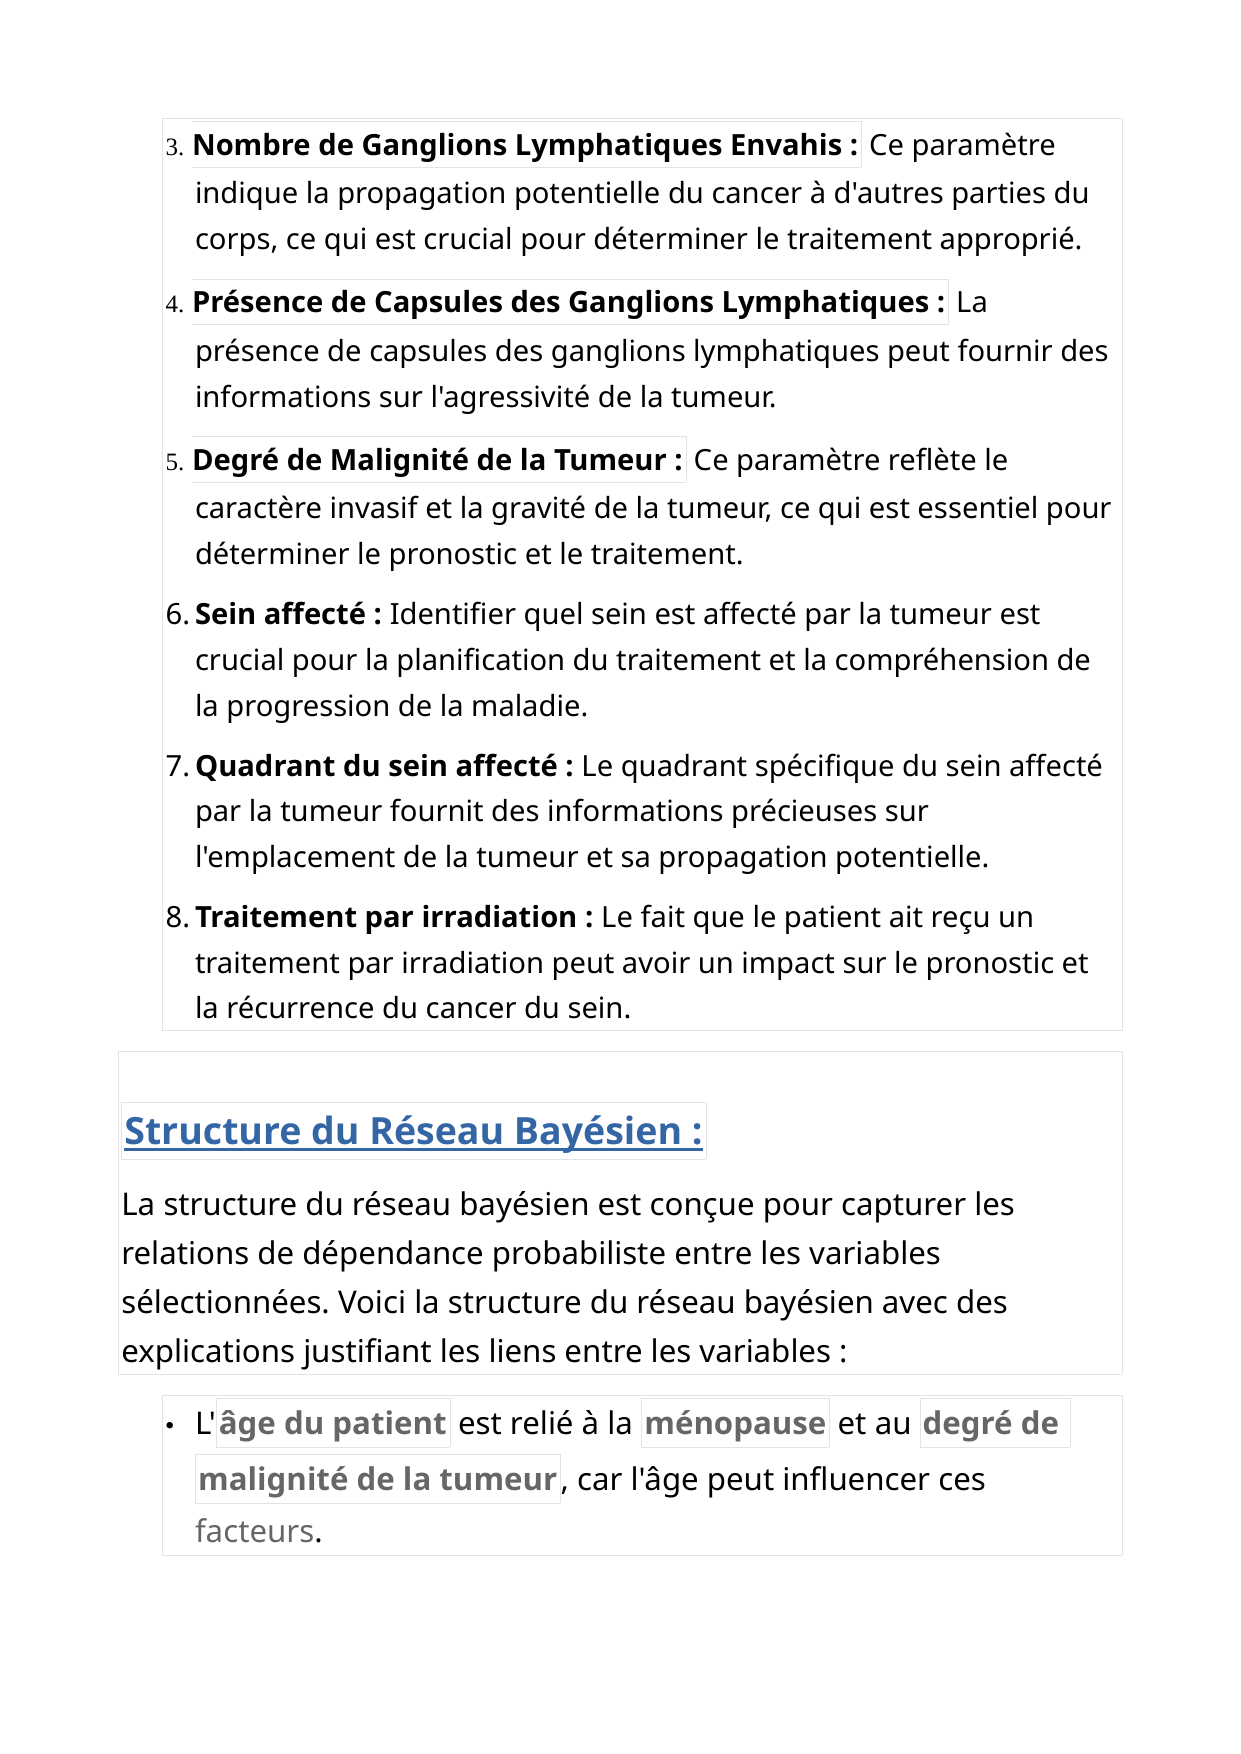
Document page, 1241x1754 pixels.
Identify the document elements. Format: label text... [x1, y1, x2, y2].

list Traitement par irradiation : Le fait que le patient ait reçu un traitement par irradiation peut avoir un impact sur le pronostic et la récurrence du cancer du sein. [163, 893, 1122, 1030]
list Nombre de Ganglions Lymphatiques Envahis : Ce paramètre indique la propagation potentielle du cancer à d'autres parties du corps, ce qui est crucial pour déterminer le traitement approprié. [163, 119, 1122, 258]
list Présence de Capsules des Ganglions Lymphatiques : La présence de capsules des ganglions lymphatiques peut fournir des informations sur l'agressivité de la tumeur. [163, 276, 1122, 416]
list Quadrant du sein affecté : Le quadrant spécifique du sein affecté par la tumeur fournit des informations précieuses sur l'emplacement de la tumeur et sa propagation potentielle. [163, 742, 1122, 876]
list Degré de Malignité de la Tumeur : Ce paramètre reflète le caractère invasif et la gravité de la tumeur, ce qui est essentiel pour déterminer le pronostic et le traitement. [163, 433, 1122, 573]
list L'âge du patient est relié à la ménopause et au degré de malignité de la tumeur, car l'âge peut influencer ces facteurs. [163, 1396, 1122, 1555]
text La structure du réseau bayésien est conçue pour capturer les relations de dépendance probabiliste entre les variables sélectionnées. Voici la structure du réseau bayésien avec des explications justifiant les liens entre les variables : [119, 1179, 1122, 1374]
list Sein affecté : Identifier quel sein est affecté par la tumeur est crucial pour la planification du traitement et la compréhension de la progression de la maladie. [163, 591, 1122, 724]
text Structure du Réseau Bayésien : [119, 1099, 1122, 1159]
